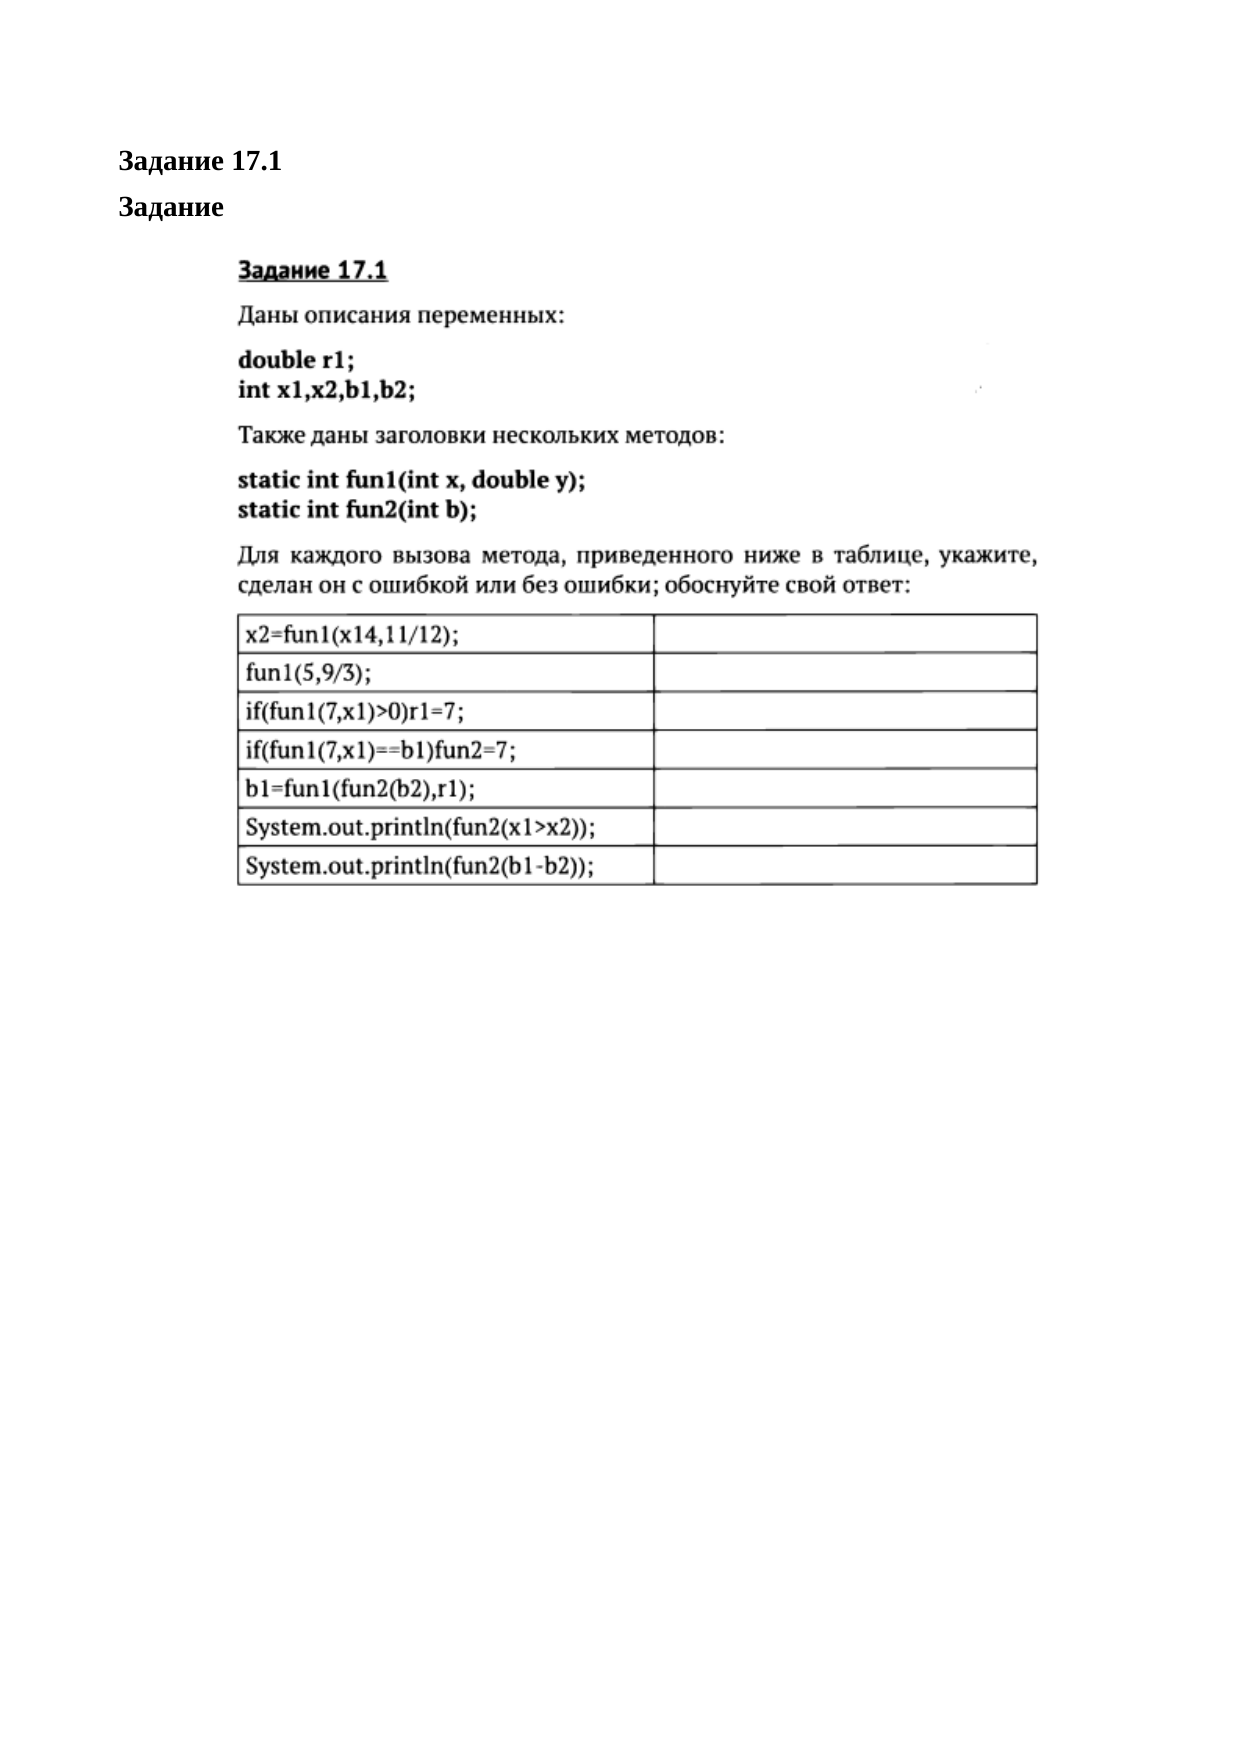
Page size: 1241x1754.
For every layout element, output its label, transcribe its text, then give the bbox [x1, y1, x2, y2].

subtitle Задание [118, 189, 1122, 223]
subtitle Задание 17.1 [118, 143, 1122, 177]
picture [225, 251, 1049, 900]
